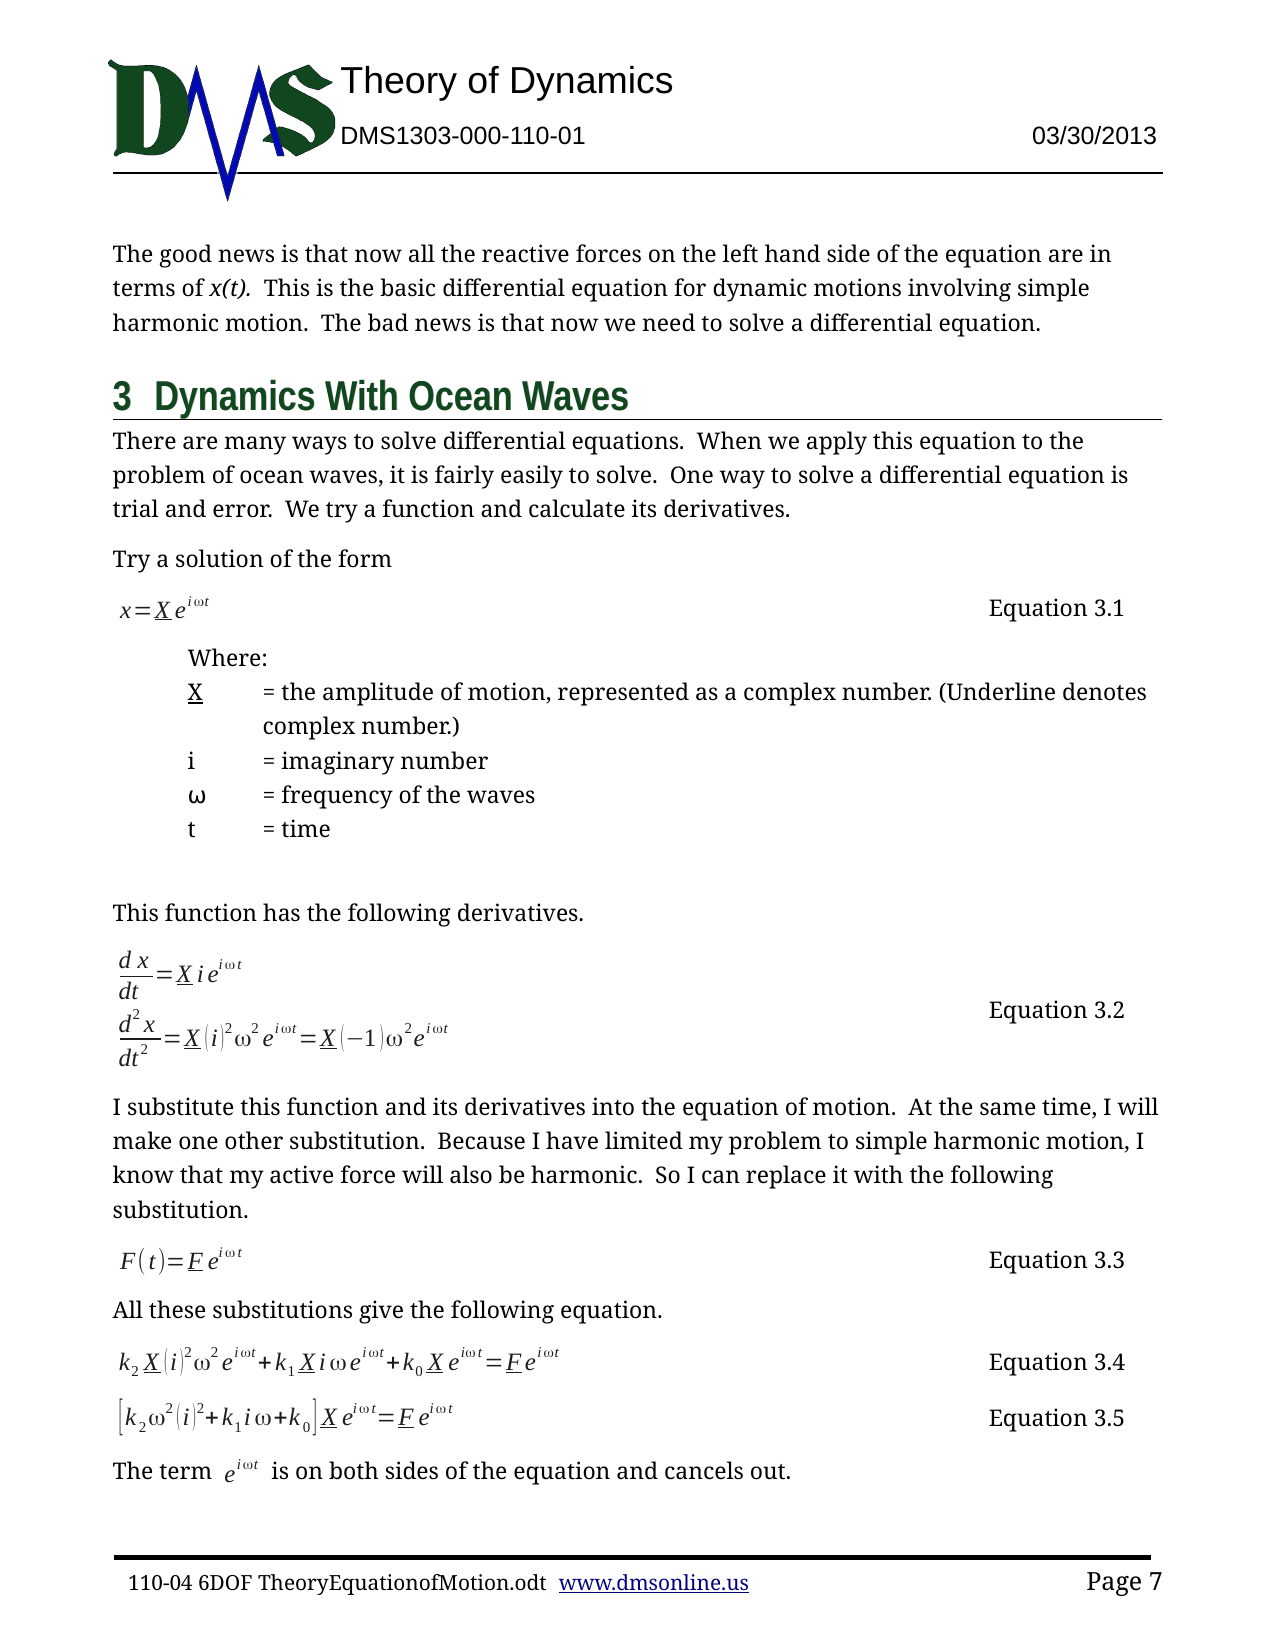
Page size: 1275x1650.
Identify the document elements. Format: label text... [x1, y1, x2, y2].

text i = imaginary number [187, 744, 1162, 776]
text Equation 3.1 [112, 592, 1162, 623]
text Equation 3.4 [112, 1344, 1162, 1379]
text Try a solution of the form [112, 543, 1162, 574]
text X = the amplitude of motion, represented as a complex number. (Underline denotes complex number.) [187, 676, 1162, 741]
text Equation 3.3 [112, 1243, 1162, 1276]
text Equation 3.5 [112, 1398, 1162, 1437]
text ω = frequency of the waves [187, 779, 1162, 810]
text Equation 3.2 [112, 946, 1162, 1073]
text Where: [187, 641, 1162, 673]
text The term is on both sides of the equation and cancels out. [112, 1455, 1162, 1487]
text This function has the following derivatives. [112, 897, 1162, 928]
subtitle Dynamics with Ocean Waves [112, 371, 1162, 420]
text The good news is that now all the reactive forces on the left hand side of the equation are in terms of x(t). This is the basic differential equation for dynamic motions involving simple harmonic motion. The bad news is that now we need to solve a differential equation. [112, 238, 1162, 338]
text All these substitutions give the following equation. [112, 1294, 1162, 1326]
picture [105, 56, 338, 204]
text t = time [187, 813, 1162, 844]
text I substitute this function and its derivatives into the equation of motion. At the same time, I will make one other substitution. Because I have limited my problem to simple harmonic motion, I know that my active force will also be harmonic. So I can replace it with the following substitution. [112, 1091, 1162, 1225]
text There are many ways to solve differential equations. When we apply this equation to the problem of ocean waves, it is fairly easily to solve. One way to solve a differential equation is trial and error. We try a function and calculate its derivatives. [112, 424, 1162, 524]
